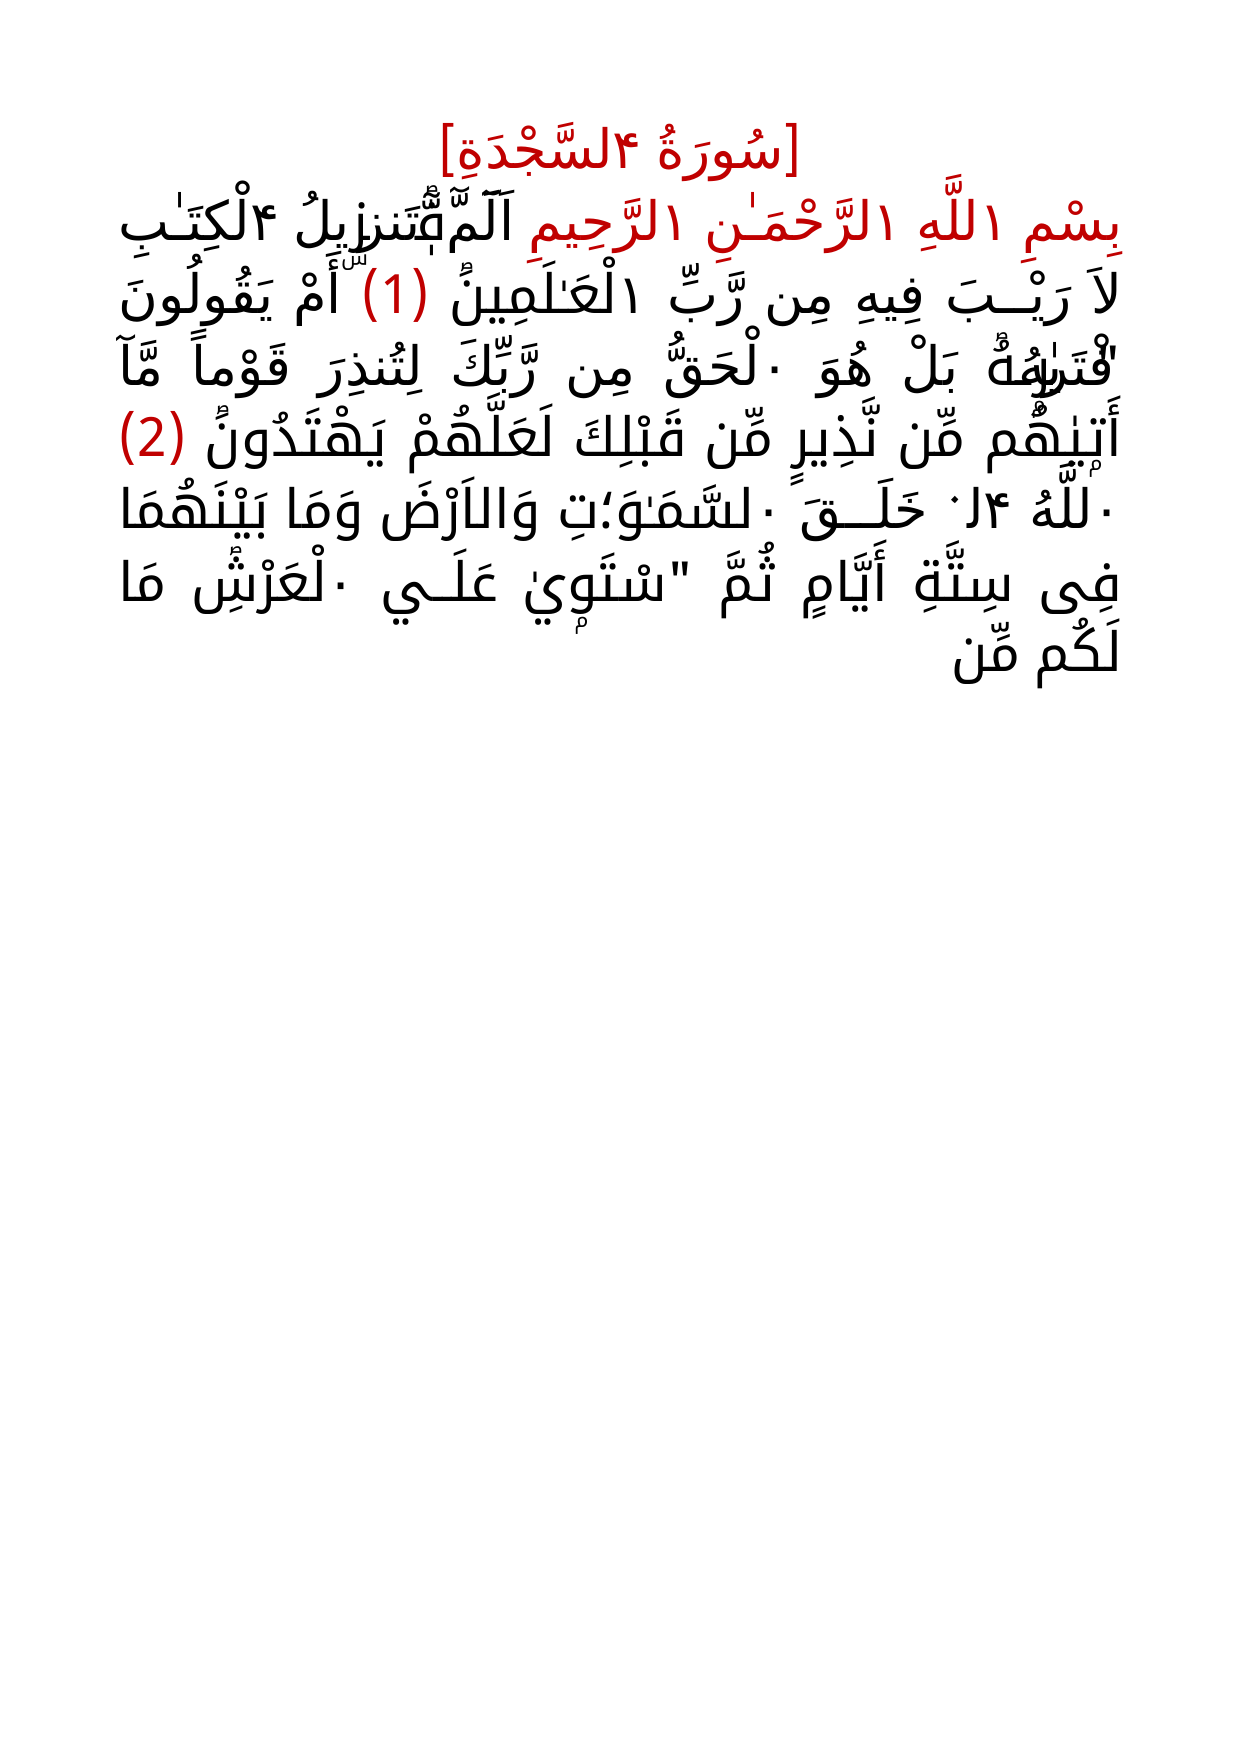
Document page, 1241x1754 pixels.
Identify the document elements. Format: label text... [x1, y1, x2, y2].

text بِسْمِ ۱للَّهِ ۱لرَّحْمَـٰنِ ۱لرَّحِيمِ اَلَٓم؋ّٓؐ تَنزۣيلُ ۴لْكِتَـٰبِ لاَ رَيْــبَ فِيهِ مِن رَّبِّ ۱لْعَـٰلَمِينَؐ (1) أَمْ يَقُولُونَ "فْتَرۭيٰهُؐ بَلْ هُوَ ۰لْحَقُّ مِن رَّبِّكَ لِتُنذِرَ قَوْماً مَّآ أَتۭيٰهُم مِّن نَّذِيرٍ مِّن قَبْلِكَ لَعَلَّهُمْ يَهْتَدُونَؐ (2) ۰للَّهُ ۴ﻟ﮲ خَلَــقَ ۰لسَّمَـٰوَ؛تِ وَالاَرْضَ وَمَا بَيْنَهُمَا فِى سِتَّةِ أَيَّامٍ ثُمَّ "سْتَوۭيٰ عَلَــي ۰لْعَرْشِؐ مَا لَكُم مِّن [118, 191, 1122, 694]
subtitle [سُورَةُ ۴لسَّجْدَةِ] [118, 118, 1122, 191]
